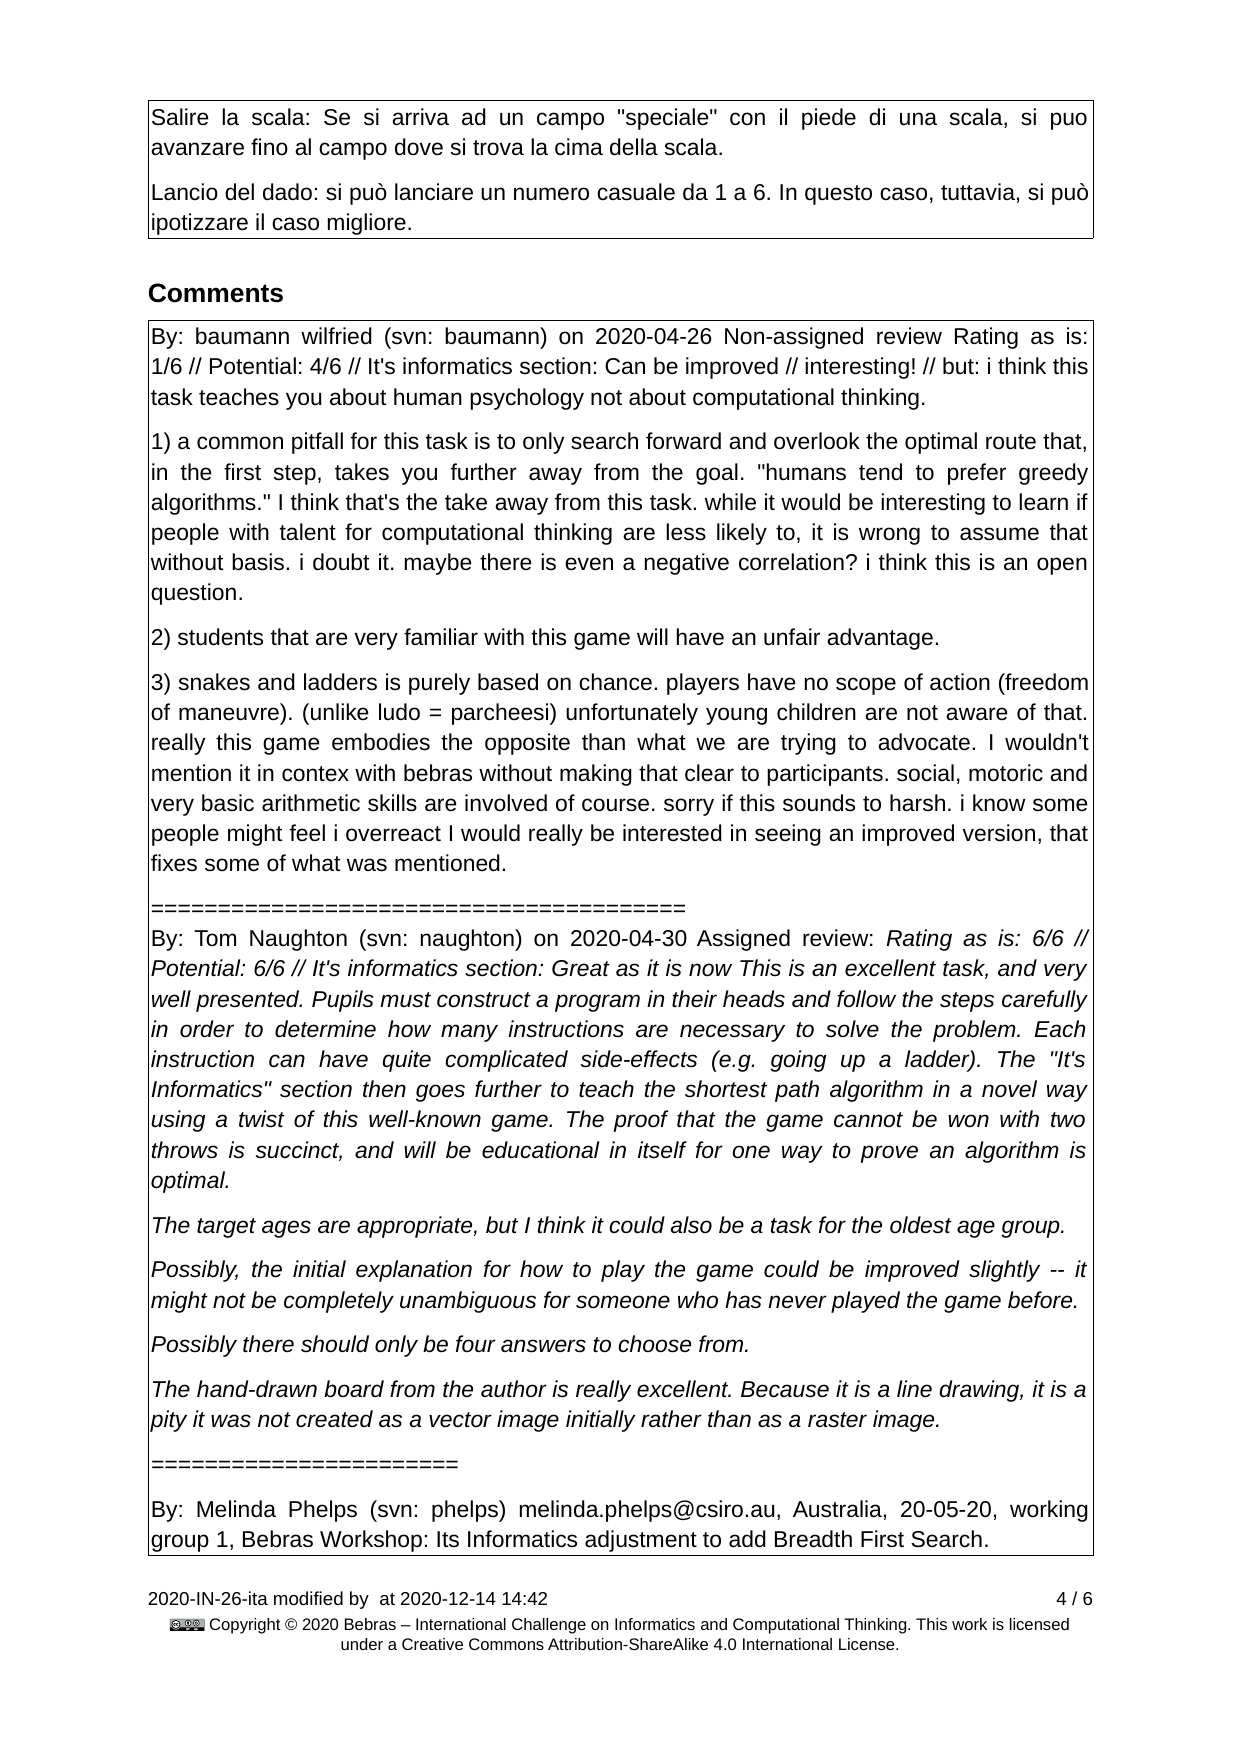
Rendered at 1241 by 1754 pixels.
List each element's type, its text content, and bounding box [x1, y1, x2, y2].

text ======================================== By: Tom Naughton (svn: naughton) on 2020-04-30 Assigned review: Rating as is: 6/6 // Potential: 6/6 // It's informatics section: Great as it is now This is an excellent task, and very well presented. Pupils must construct a program in their heads and follow the steps carefully in order to determine how many instructions are necessary to solve the problem. Each instruction can have quite complicated side-effects (e.g. going up a ladder). The "It's Informatics" section then goes further to teach the shortest path algorithm in a novel way using a twist of this well-known game. The proof that the game cannot be won with two throws is succinct, and will be educational in itself for one way to prove an algorithm is optimal. [149, 892, 1093, 1193]
text 2) students that are very familiar with this game will have an unfair advantage. [149, 621, 1093, 651]
text By: baumann wilfried (svn: baumann) on 2020-04-26 Non-assigned review Rating as is: 1/6 // Potential: 4/6 // It's informatics section: Can be improved // interesting! // but: i think this task teaches you about human psychology not about computational thinking. [149, 321, 1093, 410]
text Lancio del dado: si può lanciare un numero casuale da 1 a 6. In questo caso, tuttavia, si può ipotizzare il caso migliore. [149, 175, 1093, 238]
text 1) a common pitfall for this task is to only search forward and overlook the optimal route that, in the first step, takes you further away from the goal. "humans tend to prefer greedy algorithms." I think that's the take away from this task. while it would be interesting to learn if people with talent for computational thinking are less likely to, it is wrong to assume that without basis. i doubt it. maybe there is even a negative correlation? i think this is an open question. [149, 425, 1093, 606]
text The target ages are appropriate, but I think it could also be a task for the oldest age group. [149, 1209, 1093, 1238]
text Possibly there should only be four answers to choose from. [149, 1328, 1093, 1358]
text By: Melinda Phelps (svn: phelps) melinda.phelps@csiro.au, Australia, 20-05-20, working group 1, Bebras Workshop: Its Informatics adjustment to add Breadth First Search. [149, 1493, 1093, 1555]
text Possibly, the initial explanation for how to play the game could be improved slightly -- it might not be completely unambiguous for someone who has never played the game before. [149, 1253, 1093, 1313]
subtitle Comments [148, 277, 1093, 308]
text 3) snakes and ladders is purely based on chance. players have no scope of action (freedom of maneuvre). (unlike ludo = parcheesi) unfortunately young children are not aware of that. really this game embodies the opposite than what we are trying to advocate. I wouldn't mention it in contex with bebras without making that clear to participants. social, motoric and very basic arithmetic skills are involved of course. sorry if this sounds to harsh. i know some people might feel i overreact I would really be interested in seeing an improved version, that fixes some of what was mentioned. [149, 666, 1093, 877]
text Salire la scala: Se si arriva ad un campo "speciale" con il piede di una scala, si puo avanzare fino al campo dove si trova la cima della scala. [149, 101, 1093, 160]
text The hand-drawn board from the author is really excellent. Because it is a line drawing, it is a pity it was not created as a vector image initially rather than as a raster image. [149, 1373, 1093, 1433]
text ======================= [149, 1448, 1093, 1478]
